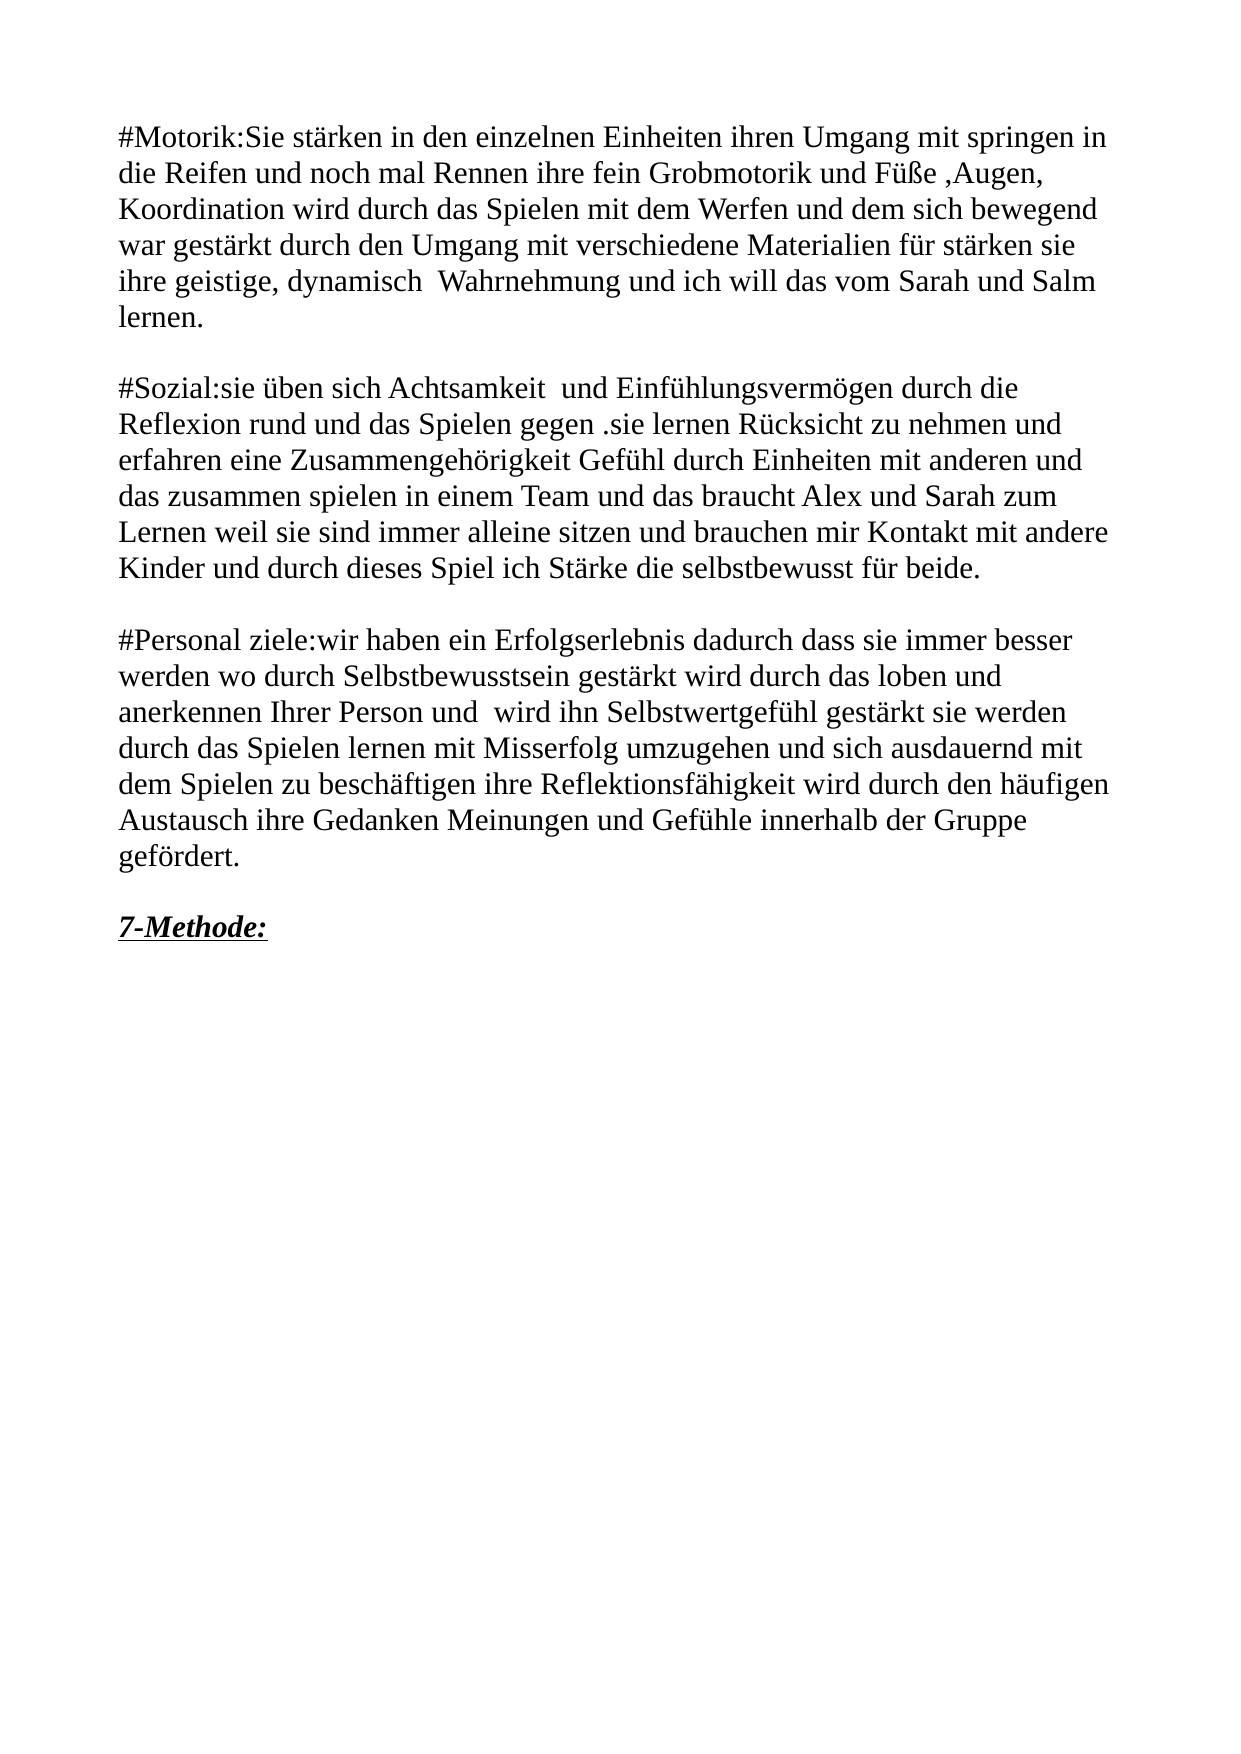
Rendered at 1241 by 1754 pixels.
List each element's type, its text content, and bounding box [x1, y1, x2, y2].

text #Sozial:sie üben sich Achtsamkeit und Einfühlungsvermögen durch die Reflexion rund und das Spielen gegen .sie lernen Rücksicht zu nehmen und erfahren eine Zusammengehörigkeit Gefühl durch Einheiten mit anderen und das zusammen spielen in einem Team und das braucht Alex und Sarah zum Lernen weil sie sind immer alleine sitzen und brauchen mir Kontakt mit andere Kinder und durch dieses Spiel ich Stärke die selbstbewusst für beide. [118, 370, 1122, 585]
text #Personal ziele:wir haben ein Erfolgserlebnis dadurch dass sie immer besser werden wo durch Selbstbewusstsein gestärkt wird durch das loben und anerkennen Ihrer Person und wird ihn Selbstwertgefühl gestärkt sie werden durch das Spielen lernen mit Misserfolg umzugehen und sich ausdauernd mit dem Spielen zu beschäftigen ihre Reflektionsfähigkeit wird durch den häufigen Austausch ihre Gedanken Meinungen und Gefühle innerhalb der Gruppe gefördert. [118, 621, 1122, 873]
text #Motorik:Sie stärken in den einzelnen Einheiten ihren Umgang mit springen in die Reifen und noch mal Rennen ihre fein Grobmotorik und Füße ,Augen, Koordination wird durch das Spielen mit dem Werfen und dem sich bewegend war gestärkt durch den Umgang mit verschiedene Materialien für stärken sie ihre geistige, dynamisch Wahrnehmung und ich will das vom Sarah und Salm lernen. [118, 118, 1122, 334]
text 7-Methode: [118, 909, 1122, 945]
